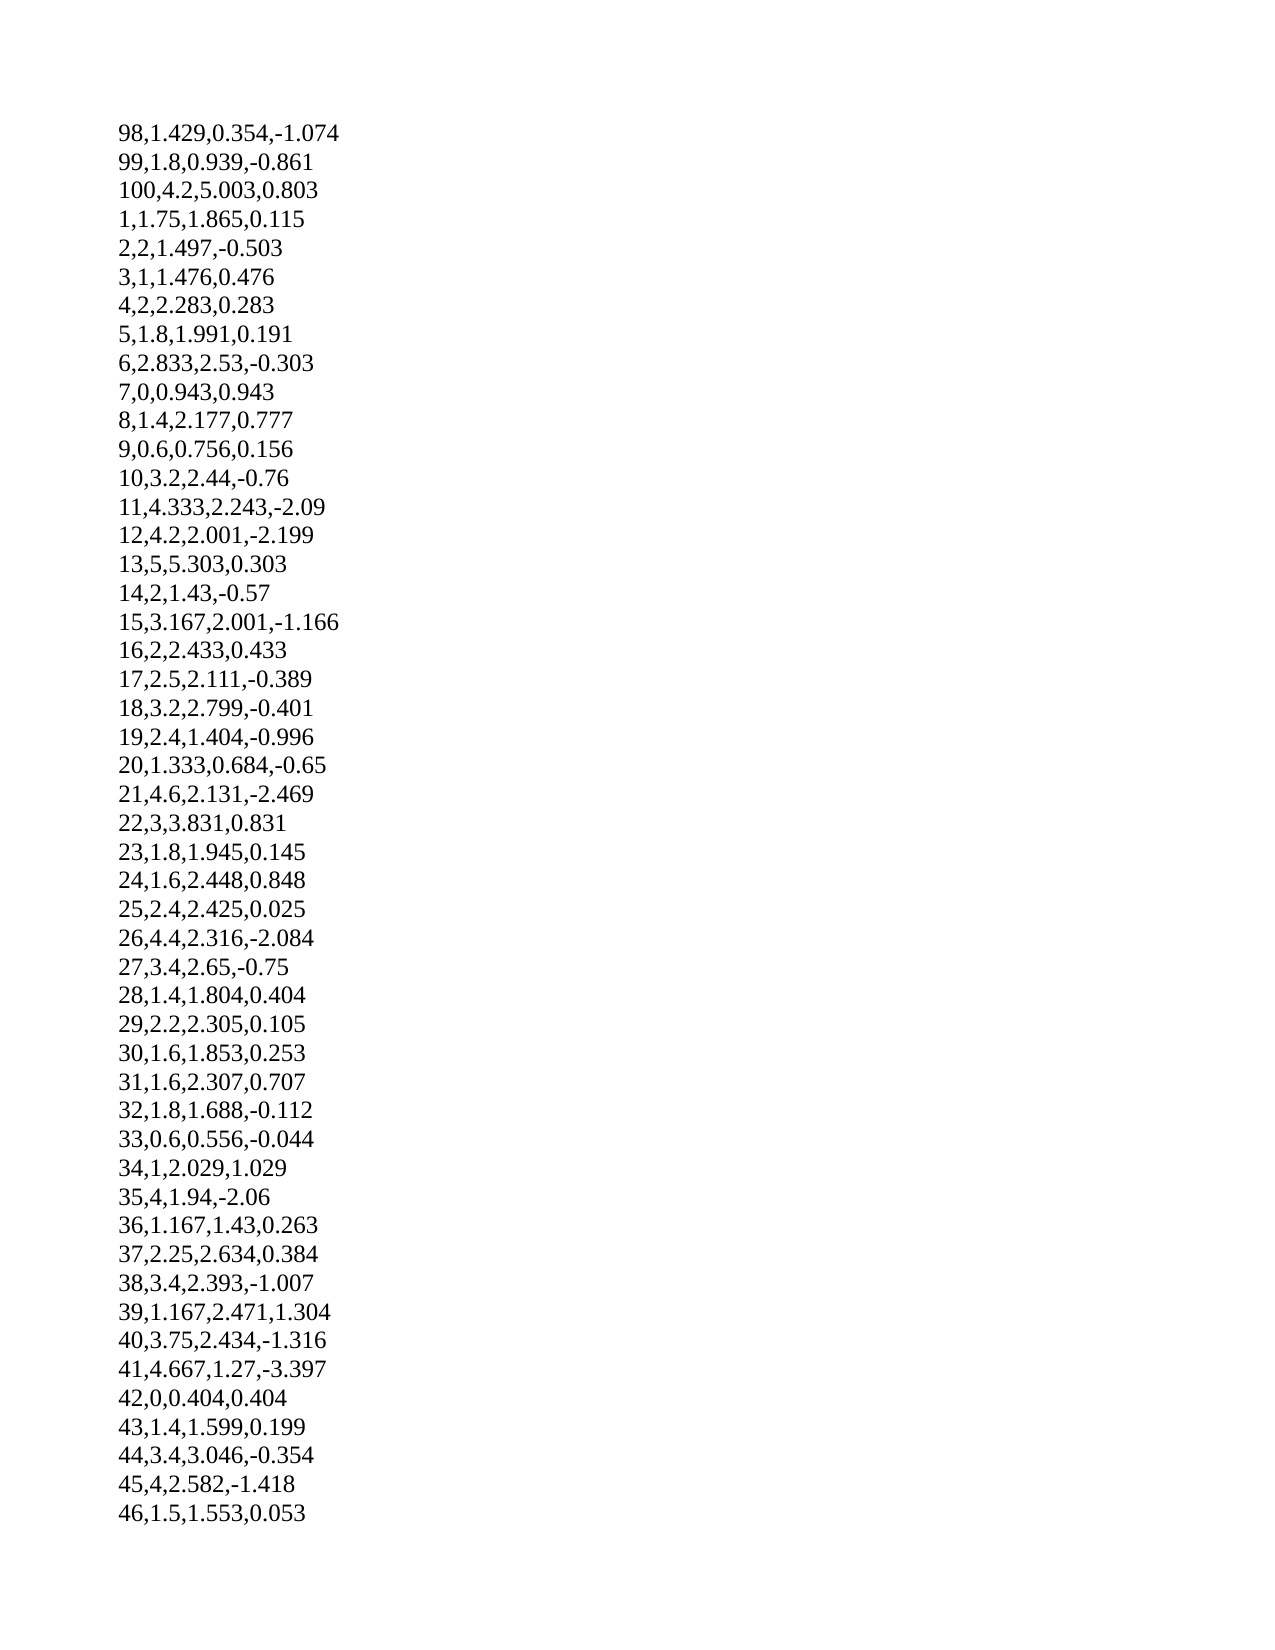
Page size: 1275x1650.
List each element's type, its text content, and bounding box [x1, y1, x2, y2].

text 20,1.333,0.684,-0.65 [118, 751, 1157, 779]
text 39,1.167,2.471,1.304 [118, 1297, 1157, 1326]
text 16,2,2.433,0.433 [118, 636, 1157, 664]
text 46,1.5,1.553,0.053 [118, 1498, 1157, 1527]
text 6,2.833,2.53,-0.303 [118, 348, 1157, 377]
text 17,2.5,2.111,-0.389 [118, 664, 1157, 693]
text 13,5,5.303,0.303 [118, 549, 1157, 578]
text 41,4.667,1.27,-3.397 [118, 1354, 1157, 1383]
text 19,2.4,1.404,-0.996 [118, 722, 1157, 751]
text 36,1.167,1.43,0.263 [118, 1211, 1157, 1239]
text 7,0,0.943,0.943 [118, 377, 1157, 406]
text 25,2.4,2.425,0.025 [118, 894, 1157, 923]
text 5,1.8,1.991,0.191 [118, 319, 1157, 348]
text 14,2,1.43,-0.57 [118, 578, 1157, 607]
text 22,3,3.831,0.831 [118, 808, 1157, 837]
text 3,1,1.476,0.476 [118, 262, 1157, 291]
text 45,4,2.582,-1.418 [118, 1469, 1157, 1498]
text 38,3.4,2.393,-1.007 [118, 1268, 1157, 1297]
text 42,0,0.404,0.404 [118, 1383, 1157, 1412]
text 8,1.4,2.177,0.777 [118, 406, 1157, 434]
text 29,2.2,2.305,0.105 [118, 1009, 1157, 1038]
text 21,4.6,2.131,-2.469 [118, 779, 1157, 808]
text 26,4.4,2.316,-2.084 [118, 923, 1157, 952]
text 44,3.4,3.046,-0.354 [118, 1441, 1157, 1469]
text 15,3.167,2.001,-1.166 [118, 607, 1157, 636]
text 12,4.2,2.001,-2.199 [118, 521, 1157, 549]
text 43,1.4,1.599,0.199 [118, 1412, 1157, 1441]
text 31,1.6,2.307,0.707 [118, 1067, 1157, 1096]
text 2,2,1.497,-0.503 [118, 233, 1157, 262]
text 23,1.8,1.945,0.145 [118, 837, 1157, 866]
text 30,1.6,1.853,0.253 [118, 1038, 1157, 1067]
text 35,4,1.94,-2.06 [118, 1182, 1157, 1211]
text 18,3.2,2.799,-0.401 [118, 693, 1157, 722]
text 4,2,2.283,0.283 [118, 291, 1157, 319]
text 34,1,2.029,1.029 [118, 1153, 1157, 1182]
text 100,4.2,5.003,0.803 [118, 176, 1157, 204]
text 1,1.75,1.865,0.115 [118, 204, 1157, 233]
text 27,3.4,2.65,-0.75 [118, 952, 1157, 981]
text 37,2.25,2.634,0.384 [118, 1239, 1157, 1268]
text 32,1.8,1.688,-0.112 [118, 1096, 1157, 1124]
text 40,3.75,2.434,-1.316 [118, 1326, 1157, 1354]
text 28,1.4,1.804,0.404 [118, 981, 1157, 1009]
text 10,3.2,2.44,-0.76 [118, 463, 1157, 492]
text 9,0.6,0.756,0.156 [118, 434, 1157, 463]
text 98,1.429,0.354,-1.074 [118, 118, 1157, 147]
text 11,4.333,2.243,-2.09 [118, 492, 1157, 521]
text 99,1.8,0.939,-0.861 [118, 147, 1157, 176]
text 33,0.6,0.556,-0.044 [118, 1124, 1157, 1153]
text 24,1.6,2.448,0.848 [118, 866, 1157, 894]
